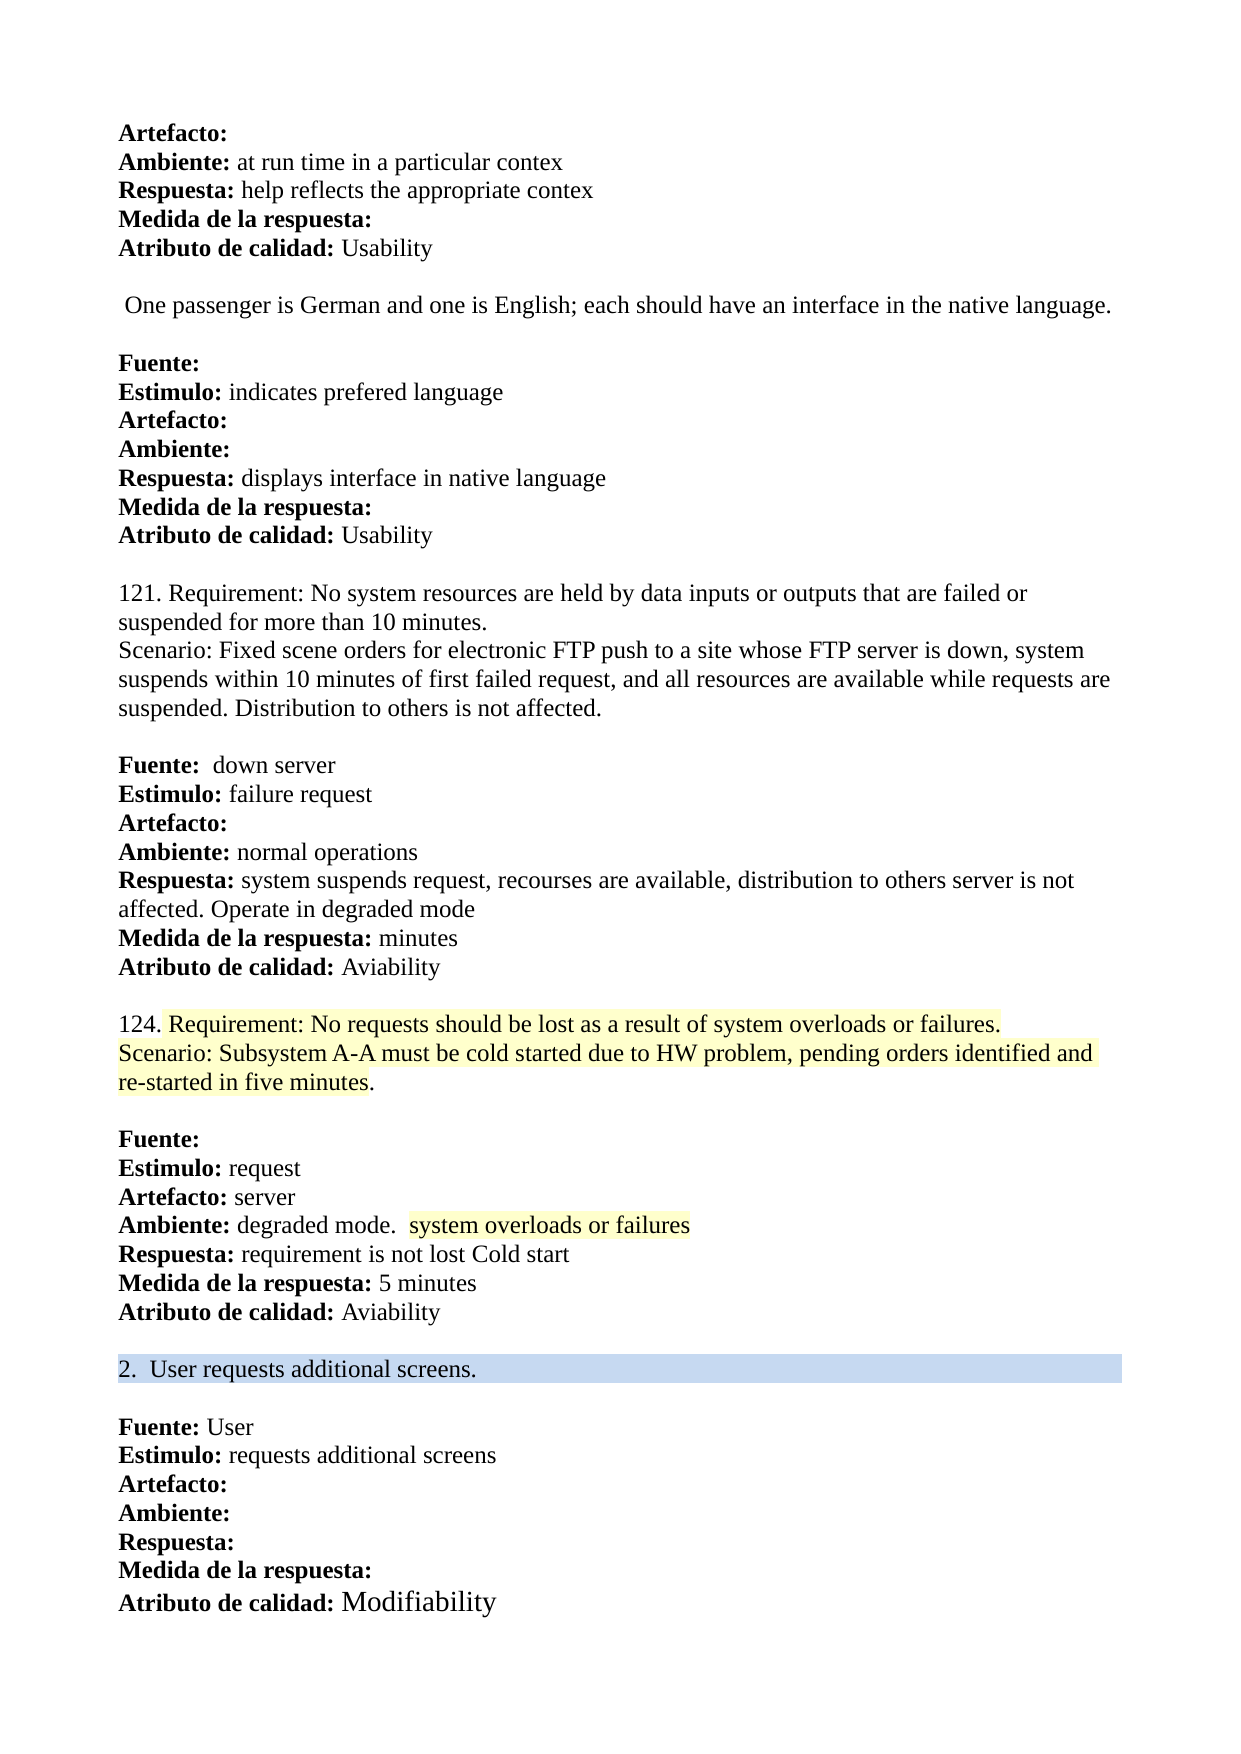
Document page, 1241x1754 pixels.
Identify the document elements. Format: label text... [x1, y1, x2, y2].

text Respuesta: system suspends request, recourses are available, distribution to others server is not affected. Operate in degraded mode [118, 866, 1122, 923]
text Medida de la respuesta: [118, 204, 1122, 233]
text Fuente: [118, 1124, 1122, 1153]
text Ambiente: degraded mode. system overloads or failures [118, 1211, 1122, 1239]
text Respuesta: help reflects the appropriate contex [118, 176, 1122, 204]
text Ambiente: [118, 434, 1122, 463]
text Fuente: [118, 348, 1122, 377]
text Artefacto: [118, 1469, 1122, 1498]
text Ambiente: normal operations [118, 837, 1122, 866]
text Respuesta: [118, 1527, 1122, 1556]
text One passenger is German and one is English; each should have an interface in the native language. [118, 291, 1122, 319]
text 121. Requirement: No system resources are held by data inputs or outputs that are failed or suspended for more than 10 minutes. [118, 578, 1122, 636]
text Medida de la respuesta: minutes [118, 923, 1122, 952]
text Estimulo: failure request [118, 779, 1122, 808]
text Respuesta: displays interface in native language [118, 463, 1122, 492]
text Medida de la respuesta: [118, 492, 1122, 521]
text Atributo de calidad: Usability [118, 521, 1122, 549]
text Scenario: Fixed scene orders for electronic FTP push to a site whose FTP server is down, system suspends within 10 minutes of first failed request, and all resources are available while requests are suspended. Distribution to others is not affected. [118, 636, 1122, 722]
text Fuente: down server [118, 751, 1122, 779]
text Atributo de calidad: Modifiability [118, 1584, 1122, 1618]
text Fuente: User [118, 1412, 1122, 1441]
text Atributo de calidad: Usability [118, 233, 1122, 262]
text Scenario: Subsystem A-A must be cold started due to HW problem, pending orders identified and re-started in five minutes. [118, 1038, 1122, 1096]
text Respuesta: requirement is not lost Cold start [118, 1239, 1122, 1268]
text Ambiente: at run time in a particular contex [118, 147, 1122, 176]
text Ambiente: [118, 1498, 1122, 1527]
text 124. Requirement: No requests should be lost as a result of system overloads or failures. [118, 1009, 1122, 1038]
text Artefacto: [118, 118, 1122, 147]
text 2. User requests additional screens. [118, 1354, 1122, 1383]
text Artefacto: [118, 406, 1122, 434]
text Artefacto: server [118, 1182, 1122, 1211]
text Estimulo: indicates prefered language [118, 377, 1122, 406]
text Artefacto: [118, 808, 1122, 837]
text Estimulo: requests additional screens [118, 1441, 1122, 1469]
text Medida de la respuesta: 5 minutes [118, 1268, 1122, 1297]
text Medida de la respuesta: [118, 1556, 1122, 1584]
text Atributo de calidad: Aviability [118, 952, 1122, 981]
text Atributo de calidad: Aviability [118, 1297, 1122, 1326]
text Estimulo: request [118, 1153, 1122, 1182]
